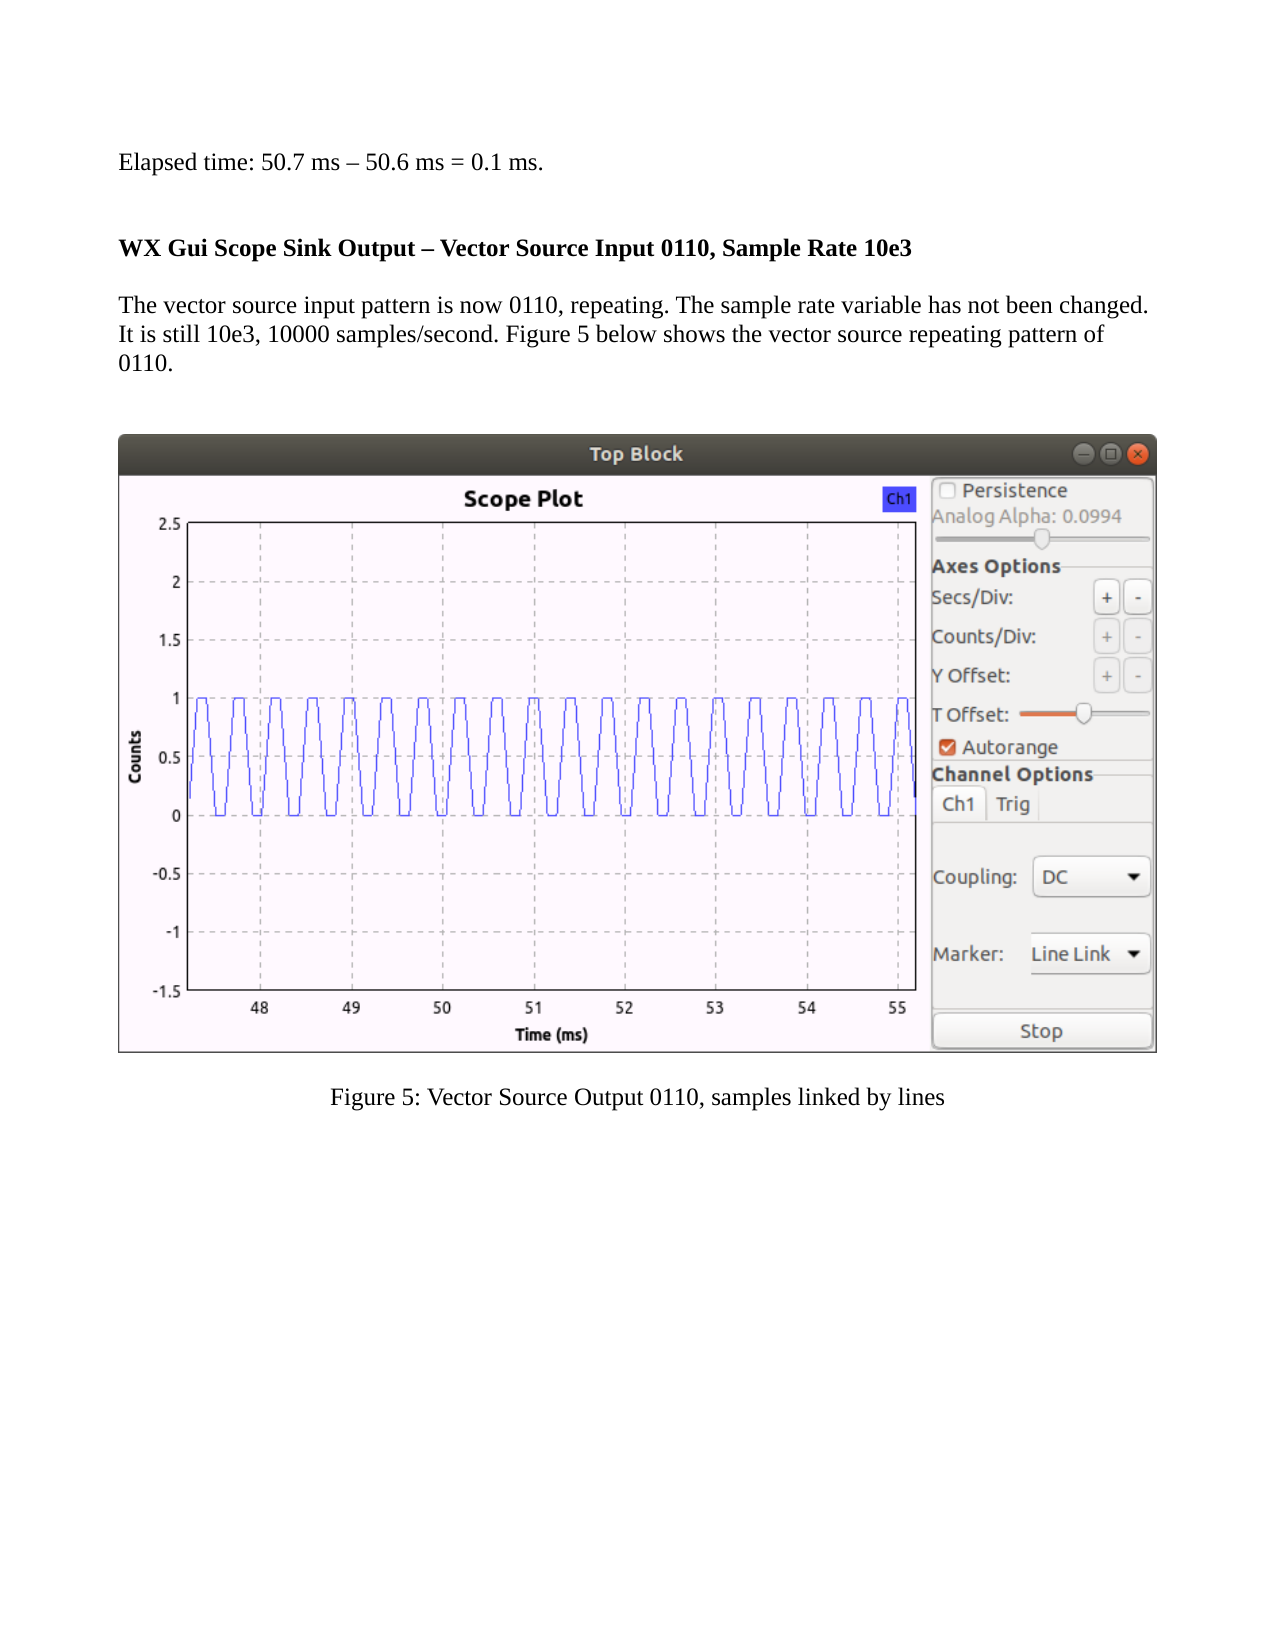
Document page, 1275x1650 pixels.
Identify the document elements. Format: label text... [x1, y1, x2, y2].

picture [118, 434, 1157, 1053]
text WX Gui Scope Sink Output – Vector Source Input 0110, Sample Rate 10e3 [118, 233, 1157, 262]
text Elapsed time: 50.7 ms – 50.6 ms = 0.1 ms. [118, 147, 1157, 176]
text The vector source input pattern is now 0110, repeating. The sample rate variable has not been changed. It is still 10e3, 10000 samples/second. Figure 5 below shows the vector source repeating pattern of 0110. [118, 291, 1157, 377]
text Figure 5: Vector Source Output 0110, samples linked by lines [118, 1082, 1157, 1111]
